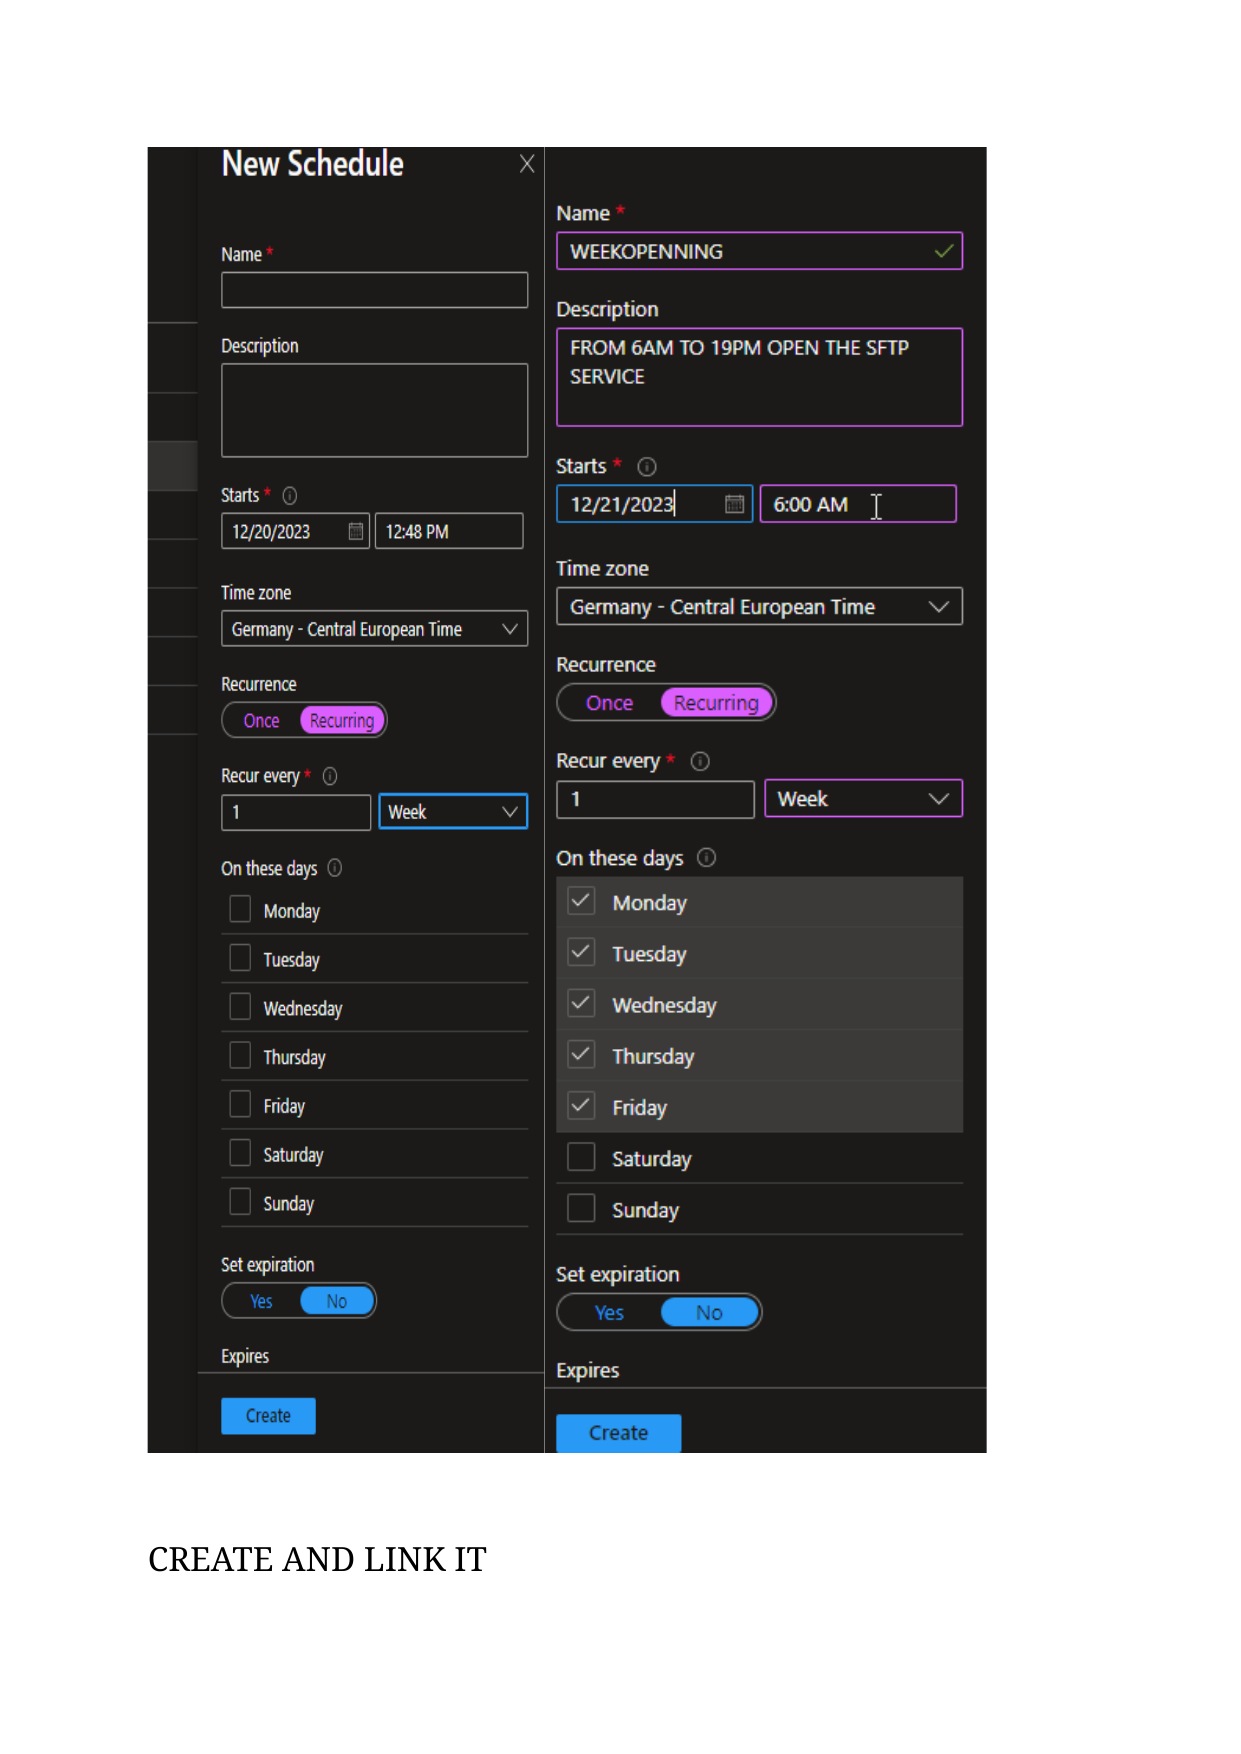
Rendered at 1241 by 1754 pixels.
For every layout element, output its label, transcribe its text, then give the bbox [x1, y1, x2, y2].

text CREATE AND LINK IT [148, 1536, 1093, 1581]
